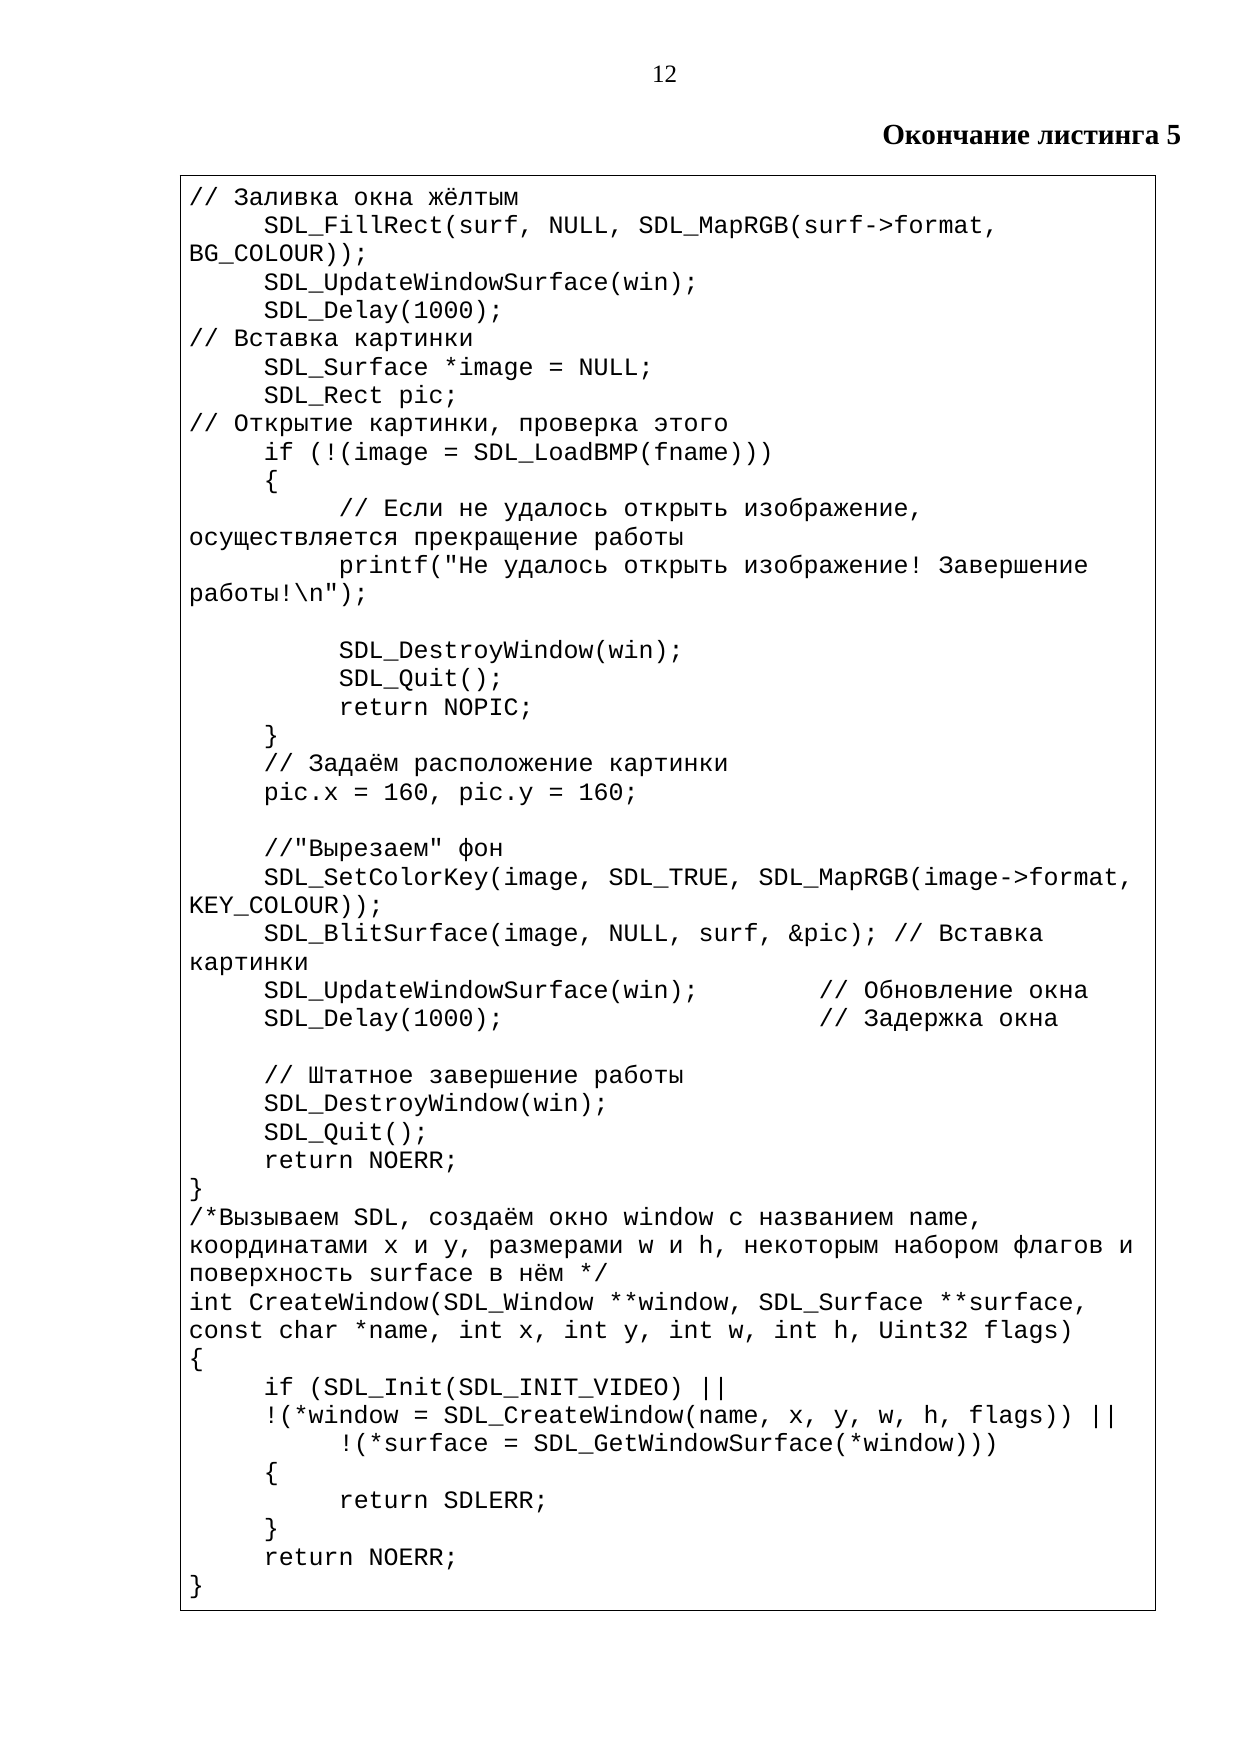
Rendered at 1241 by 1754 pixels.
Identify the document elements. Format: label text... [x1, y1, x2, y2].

text pic.x = 160, pic.y = 160; [188, 779, 1147, 808]
text SDL_FillRect(surf, NULL, SDL_MapRGB(surf->format, BG_COLOUR)); [188, 213, 1147, 269]
text } [188, 1573, 1147, 1601]
text printf("Не удалось открыть изображение! Завершение работы!\n"); [188, 553, 1147, 609]
text SDL_Quit(); [188, 666, 1147, 694]
text { [188, 1346, 1147, 1374]
text { [188, 468, 1147, 496]
text !(*surface = SDL_GetWindowSurface(*window))) [188, 1431, 1147, 1459]
text // Штатное завершение работы [188, 1063, 1147, 1091]
text SDL_DestroyWindow(win); [188, 638, 1147, 666]
text // Заливка окна жёлтым [188, 184, 1147, 213]
text if (!(image = SDL_LoadBMP(fname))) [188, 439, 1147, 468]
text Окончание листинга 5 [148, 117, 1181, 151]
text // Задаём расположение картинки [188, 751, 1147, 779]
text return NOERR; [188, 1148, 1147, 1176]
text SDL_UpdateWindowSurface(win); // Обновление окна [188, 978, 1147, 1006]
text SDL_UpdateWindowSurface(win); [188, 269, 1147, 298]
text if (SDL_Init(SDL_INIT_VIDEO) || [188, 1374, 1147, 1403]
text SDL_Delay(1000); // Задержка окна [188, 1006, 1147, 1034]
text // Открытие картинки, проверка этого [188, 411, 1147, 439]
text } [188, 1516, 1147, 1544]
text { [188, 1459, 1147, 1488]
text SDL_SetColorKey(image, SDL_TRUE, SDL_MapRGB(image->format, KEY_COLOUR)); [188, 864, 1147, 921]
text } [188, 723, 1147, 751]
text int CreateWindow(SDL_Window **window, SDL_Surface **surface, const char *name, int x, int y, int w, int h, Uint32 flags) [188, 1289, 1147, 1346]
text SDL_Delay(1000); [188, 298, 1147, 326]
text SDL_Surface *image = NULL; [188, 354, 1147, 383]
text // Вставка картинки [188, 326, 1147, 354]
text // Если не удалось открыть изображение, осуществляется прекращение работы [188, 496, 1147, 553]
text /*Вызываем SDL, создаём окно window с названием name, координатами x и y, размерами w и h, некоторым набором флагов и поверхность surface в нём */ [188, 1204, 1147, 1289]
text SDL_Rect pic; [188, 383, 1147, 411]
text !(*window = SDL_CreateWindow(name, x, y, w, h, flags)) || [188, 1403, 1147, 1431]
text return NOERR; [188, 1544, 1147, 1573]
text SDL_Quit(); [188, 1119, 1147, 1148]
text return NOPIC; [188, 694, 1147, 723]
text return SDLERR; [188, 1488, 1147, 1516]
text //"Вырезаем" фон [188, 836, 1147, 864]
text } [188, 1176, 1147, 1204]
text [181, 176, 1155, 1610]
text SDL_DestroyWindow(win); [188, 1091, 1147, 1119]
text SDL_BlitSurface(image, NULL, surf, &pic); // Вставка картинки [188, 921, 1147, 978]
